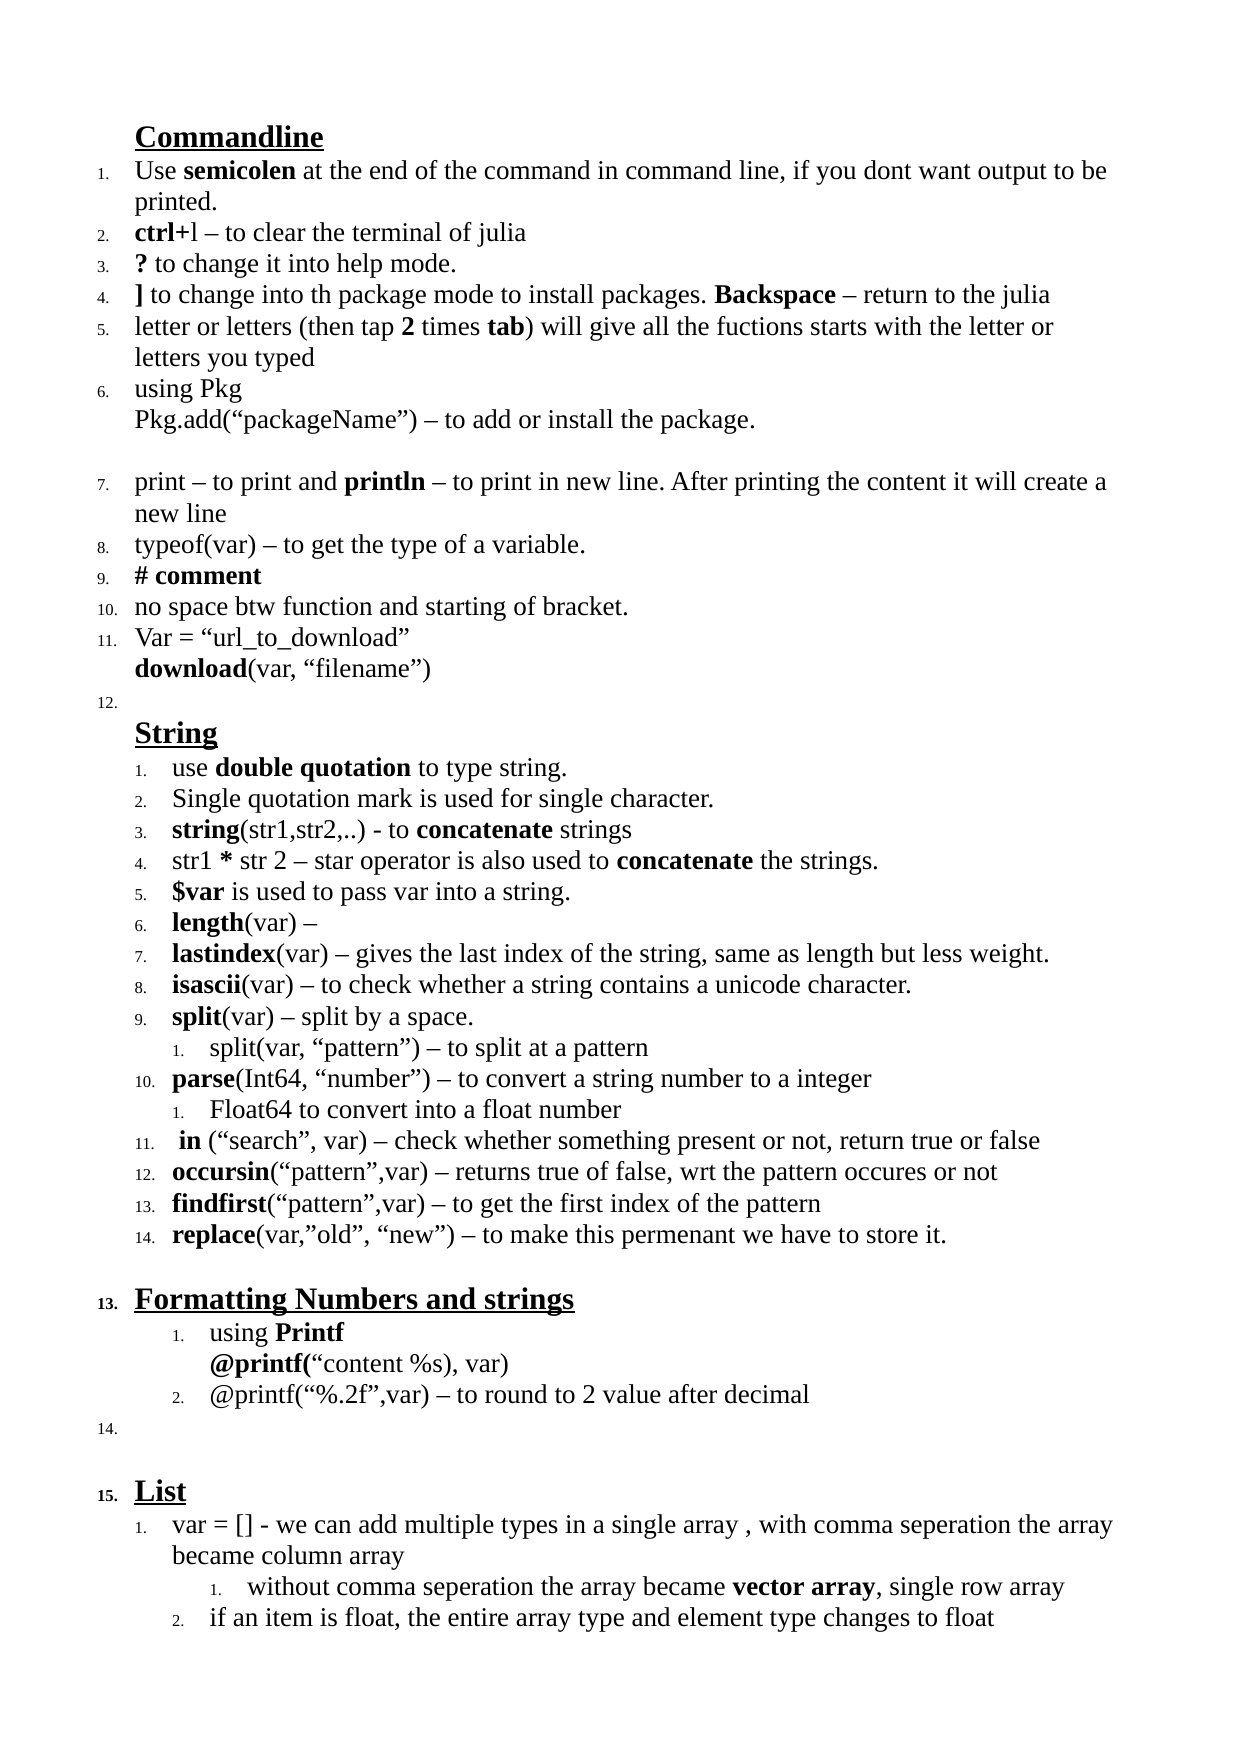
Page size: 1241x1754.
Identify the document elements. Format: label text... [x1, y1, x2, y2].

list in (“search”, var) – check whether something present or not, return true or false [134, 1124, 1123, 1156]
list Commandline [97, 118, 1123, 154]
list ctrl+l – to clear the terminal of julia [97, 216, 1123, 247]
list Var = “url_to_download” [97, 621, 1123, 652]
list Formatting Numbers and strings [97, 1280, 1123, 1316]
list occursin(“pattern”,var) – returns true of false, wrt the pattern occures or not [134, 1156, 1123, 1187]
list $var is used to pass var into a string. [134, 875, 1123, 906]
list use double quotation to type string. [134, 751, 1123, 782]
list split(var) – split by a space. [134, 1000, 1123, 1031]
list length(var) – [134, 906, 1123, 937]
list Use semicolen at the end of the command in command line, if you dont want output to be printed. [97, 154, 1123, 216]
list print – to print and println – to print in new line. After printing the content it will create a new line [97, 466, 1123, 528]
list var = [] - we can add multiple types in a single array , with comma seperation the array became column array [134, 1508, 1123, 1570]
list using Printf [172, 1316, 1123, 1347]
list parse(Int64, “number”) – to convert a string number to a integer [134, 1062, 1123, 1093]
list without comma seperation the array became vector array, single row array [209, 1570, 1123, 1601]
list String [97, 715, 1123, 751]
list string(str1,str2,..) - to concatenate strings [134, 813, 1123, 844]
list typeof(var) – to get the type of a variable. [97, 528, 1123, 559]
list if an item is float, the entire array type and element type changes to float [172, 1601, 1123, 1632]
list no space btw function and starting of bracket. [97, 590, 1123, 621]
list Single quotation mark is used for single character. [134, 782, 1123, 813]
list download(var, “filename”) [97, 652, 1123, 683]
list Float64 to convert into a float number [172, 1093, 1123, 1124]
list ? to change it into help mode. [97, 247, 1123, 279]
list str1 * str 2 – star operator is also used to concatenate the strings. [134, 844, 1123, 875]
list lastindex(var) – gives the last index of the string, same as length but less weight. [134, 937, 1123, 969]
list isascii(var) – to check whether a string contains a unicode character. [134, 969, 1123, 1000]
list Pkg.add(“packageName”) – to add or install the package. [97, 403, 1123, 434]
list # comment [97, 559, 1123, 590]
list @printf(“content %s), var) [172, 1347, 1123, 1378]
list split(var, “pattern”) – to split at a pattern [172, 1031, 1123, 1062]
list replace(var,”old”, “new”) – to make this permenant we have to store it. [134, 1218, 1123, 1249]
list List [97, 1472, 1123, 1508]
list ] to change into th package mode to install packages. Backspace – return to the julia [97, 279, 1123, 310]
list letter or letters (then tap 2 times tab) will give all the fuctions starts with the letter or letters you typed [97, 310, 1123, 372]
list findfirst(“pattern”,var) – to get the first index of the pattern [134, 1187, 1123, 1218]
list using Pkg [97, 372, 1123, 403]
list @printf(“%.2f”,var) – to round to 2 value after decimal [172, 1378, 1123, 1409]
